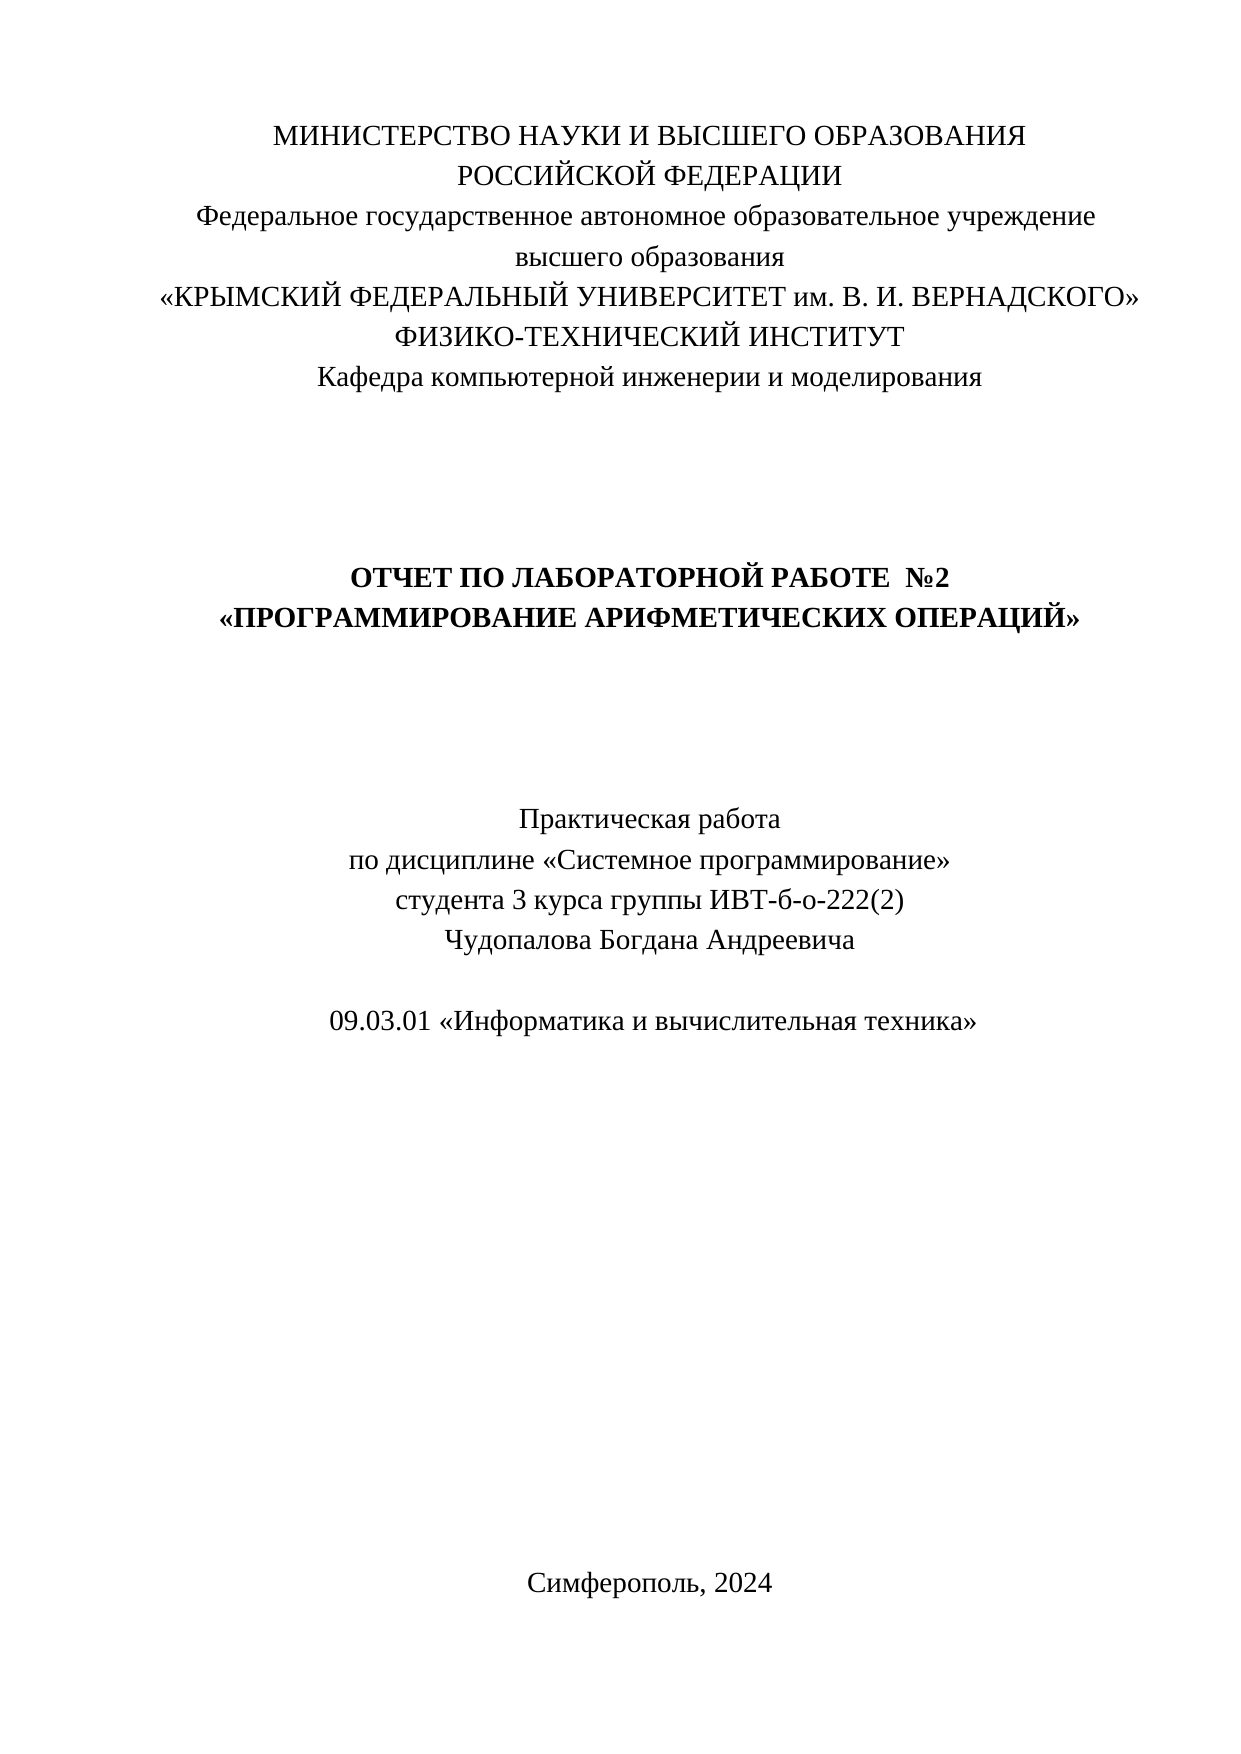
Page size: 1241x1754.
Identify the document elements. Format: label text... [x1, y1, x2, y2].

text ФИЗИКО-ТЕХНИЧЕСКИЙ ИНСТИТУТ [148, 319, 1152, 353]
text Чудопалова Богдана Андреевича [148, 922, 1152, 956]
text Федеральное государственное автономное образовательное учреждение высшего образования [148, 198, 1152, 272]
text Симферополь, 2024 [148, 1566, 1152, 1599]
text МИНИСТЕРСТВО НАУКИ И ВЫСШЕГО ОБРАЗОВАНИЯ РОССИЙСКОЙ ФЕДЕРАЦИИ [148, 118, 1152, 192]
text 09.03.01 «Информатика и вычислительная техника» [148, 1003, 1152, 1036]
text Практическая работа [148, 802, 1152, 835]
text ОТЧЕТ ПО ЛАБОРАТОРНОЙ РАБОТЕ №2 [148, 560, 1152, 594]
text студента 3 курса группы ИВТ-б-о-222(2) [148, 882, 1152, 916]
text Кафедра компьютерной инженерии и моделирования [148, 359, 1152, 393]
text «ПРОГРАММИРОВАНИЕ АРИФМЕТИЧЕСКИХ ОПЕРАЦИЙ» [148, 601, 1152, 634]
text «КРЫМСКИЙ ФЕДЕРАЛЬНЫЙ УНИВЕРСИТЕТ им. В. И. ВЕРНАДСКОГО» [148, 279, 1152, 312]
text по дисциплине «Системное программирование» [148, 842, 1152, 875]
